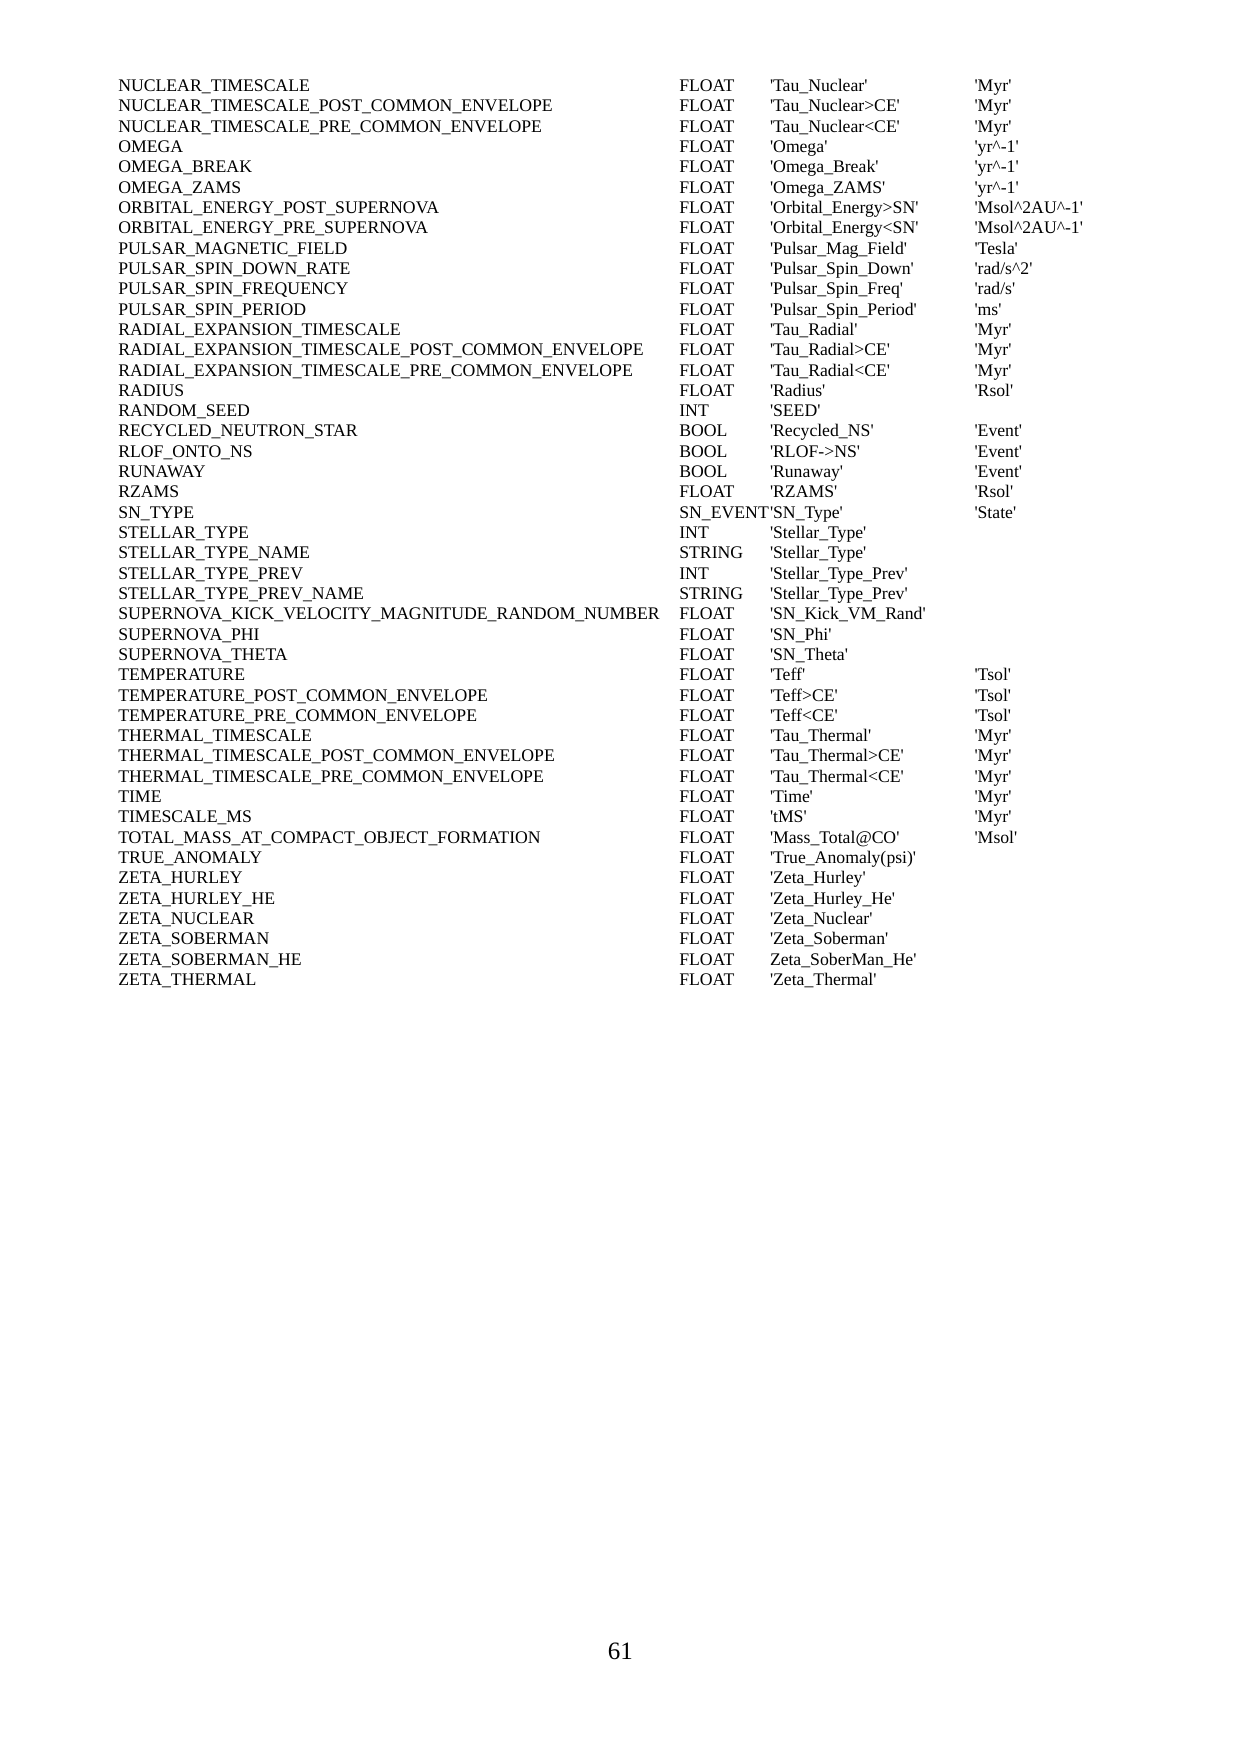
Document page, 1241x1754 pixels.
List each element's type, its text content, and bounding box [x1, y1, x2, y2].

text STELLAR_TYPE_NAME STRING 'Stellar_Type' [118, 542, 1122, 562]
text OMEGA_BREAK FLOAT 'Omega_Break' 'yr^-1' [118, 156, 1122, 177]
text OMEGA_ZAMS FLOAT 'Omega_ZAMS' 'yr^-1' [118, 177, 1122, 197]
text RADIAL_EXPANSION_TIMESCALE_POST_COMMON_ENVELOPE FLOAT 'Tau_Radial>CE' 'Myr' [118, 339, 1122, 359]
text PULSAR_SPIN_FREQUENCY FLOAT 'Pulsar_Spin_Freq' 'rad/s' [118, 278, 1122, 298]
text TEMPERATURE FLOAT 'Teff' 'Tsol' [118, 664, 1122, 684]
text ORBITAL_ENERGY_PRE_SUPERNOVA FLOAT 'Orbital_Energy<SN' 'Msol^2AU^-1' [118, 217, 1122, 237]
text SUPERNOVA_THETA FLOAT 'SN_Theta' [118, 644, 1122, 664]
text STELLAR_TYPE INT 'Stellar_Type' [118, 522, 1122, 542]
text SUPERNOVA_KICK_VELOCITY_MAGNITUDE_RANDOM_NUMBER FLOAT 'SN_Kick_VM_Rand' [118, 603, 1122, 623]
text OMEGA FLOAT 'Omega' 'yr^-1' [118, 136, 1122, 156]
text THERMAL_TIMESCALE_PRE_COMMON_ENVELOPE FLOAT 'Tau_Thermal<CE' 'Myr' [118, 766, 1122, 786]
text RADIAL_EXPANSION_TIMESCALE FLOAT 'Tau_Radial' 'Myr' [118, 319, 1122, 339]
text PULSAR_SPIN_DOWN_RATE FLOAT 'Pulsar_Spin_Down' 'rad/s^2' [118, 258, 1122, 278]
text ZETA_HURLEY_HE FLOAT 'Zeta_Hurley_He' [118, 887, 1122, 908]
text ZETA_HURLEY FLOAT 'Zeta_Hurley' [118, 867, 1122, 887]
text STELLAR_TYPE_PREV INT 'Stellar_Type_Prev' [118, 562, 1122, 583]
text RUNAWAY BOOL 'Runaway' 'Event' [118, 461, 1122, 481]
text TEMPERATURE_PRE_COMMON_ENVELOPE FLOAT 'Teff<CE' 'Tsol' [118, 705, 1122, 725]
text ZETA_NUCLEAR FLOAT 'Zeta_Nuclear' [118, 908, 1122, 928]
text ZETA_SOBERMAN FLOAT 'Zeta_Soberman' [118, 928, 1122, 948]
text RZAMS FLOAT 'RZAMS' 'Rsol' [118, 481, 1122, 502]
text RADIUS FLOAT 'Radius' 'Rsol' [118, 380, 1122, 400]
text RLOF_ONTO_NS BOOL 'RLOF->NS' 'Event' [118, 441, 1122, 461]
text NUCLEAR_TIMESCALE_POST_COMMON_ENVELOPE FLOAT 'Tau_Nuclear>CE' 'Myr' [118, 95, 1122, 116]
text NUCLEAR_TIMESCALE_PRE_COMMON_ENVELOPE FLOAT 'Tau_Nuclear<CE' 'Myr' [118, 116, 1122, 136]
text STELLAR_TYPE_PREV_NAME STRING 'Stellar_Type_Prev' [118, 583, 1122, 603]
text ZETA_SOBERMAN_HE FLOAT Zeta_SoberMan_He' [118, 948, 1122, 969]
text TOTAL_MASS_AT_COMPACT_OBJECT_FORMATION FLOAT 'Mass_Total@CO' 'Msol' [118, 827, 1122, 847]
text SUPERNOVA_PHI FLOAT 'SN_Phi' [118, 623, 1122, 644]
text PULSAR_SPIN_PERIOD FLOAT 'Pulsar_Spin_Period' 'ms' [118, 298, 1122, 319]
text TIME FLOAT 'Time' 'Myr' [118, 786, 1122, 806]
text RADIAL_EXPANSION_TIMESCALE_PRE_COMMON_ENVELOPE FLOAT 'Tau_Radial<CE' 'Myr' [118, 359, 1122, 380]
text RANDOM_SEED INT 'SEED' [118, 400, 1122, 420]
text TRUE_ANOMALY FLOAT 'True_Anomaly(psi)' [118, 847, 1122, 867]
text ORBITAL_ENERGY_POST_SUPERNOVA FLOAT 'Orbital_Energy>SN' 'Msol^2AU^-1' [118, 197, 1122, 217]
text THERMAL_TIMESCALE FLOAT 'Tau_Thermal' 'Myr' [118, 725, 1122, 745]
text RECYCLED_NEUTRON_STAR BOOL 'Recycled_NS' 'Event' [118, 420, 1122, 441]
text PULSAR_MAGNETIC_FIELD FLOAT 'Pulsar_Mag_Field' 'Tesla' [118, 237, 1122, 258]
text SN_TYPE SN_EVENT 'SN_Type' 'State' [118, 502, 1122, 522]
text THERMAL_TIMESCALE_POST_COMMON_ENVELOPE FLOAT 'Tau_Thermal>CE' 'Myr' [118, 745, 1122, 766]
text TIMESCALE_MS FLOAT 'tMS' 'Myr' [118, 806, 1122, 827]
text NUCLEAR_TIMESCALE FLOAT 'Tau_Nuclear' 'Myr' [118, 75, 1122, 95]
text ZETA_THERMAL FLOAT 'Zeta_Thermal' [118, 969, 1122, 989]
text TEMPERATURE_POST_COMMON_ENVELOPE FLOAT 'Teff>CE' 'Tsol' [118, 684, 1122, 705]
